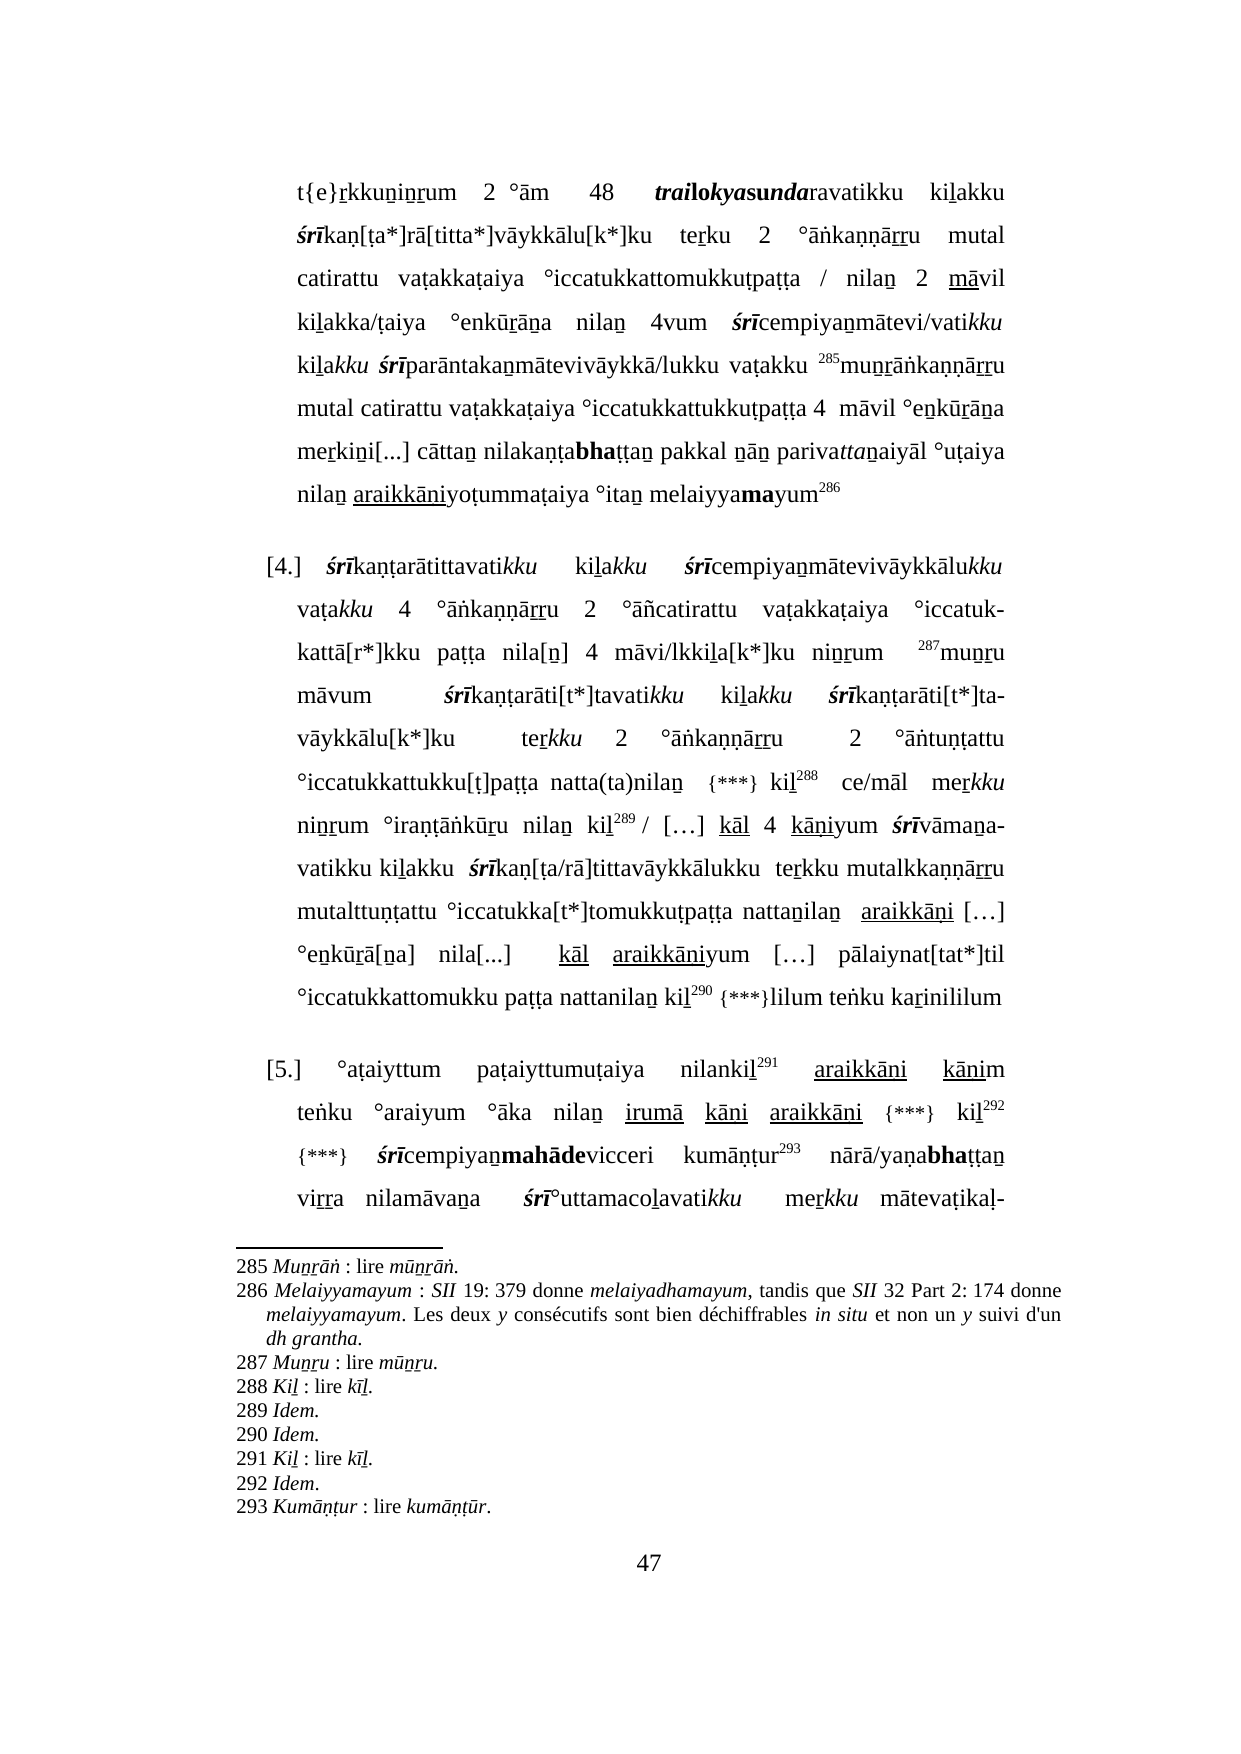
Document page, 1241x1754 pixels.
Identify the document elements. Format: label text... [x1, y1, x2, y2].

text [4.] śrīkaṇṭarātittavatikku kiḻakku śrīcempiyaṉmātevivāykkālukku vaṭakku 4 °āṅkaṇṇāṟṟu 2 °āñcatirattu vaṭakkaṭaiya °iccatuk-kattā[r*]kku paṭṭa nila[ṉ] 4 māvi/lkkiḻa[k*]ku niṉṟum muṉṟu māvum śrīkaṇṭarāti[t*]tavatikku kiḻakku śrīkaṇṭarāti[t*]ta-vāykkālu[k*]ku teṟkku 2 °āṅkaṇṇāṟṟu 2 °āṅtuṇṭattu °iccatukkattukku[ṭ]paṭṭa natta(ta)nilaṉ {***} kiḻ ce/māl meṟkku niṉṟum °iraṇṭāṅkūṟu nilaṉ kiḻ / […] kāl 4 kāṇiyum śrīvāmaṉa-vatikku kiḻakku śrīkaṇ[ṭa/rā]tittavāykkālukku teṟkku mutalkkaṇṇāṟṟu mutalttuṇṭattu °iccatukka[t*]tomukkuṭpaṭṭa nattaṉilaṉ araikkāṇi […] °eṉkūṟā[ṉa] nila[...] kāl araikkāṇiyum […] pālaiynat[tat*]til °iccatukkattomukku paṭṭa nattanilaṉ kiḻ {***}lilum teṅku kaṟinililum [266, 551, 1005, 1011]
text Muṉṟu : lire mūṉṟu. [236, 1350, 1061, 1374]
text t{e}ṟkkuṉiṉṟum 2 °ām 48 trailokyasundaravatikku kiḻakku śrīkaṇ[ṭa*]rā[titta*]vāykkālu[k*]ku teṟku 2 °āṅkaṇṇāṟṟu mutal catirattu vaṭakkaṭaiya °iccatukkattomukkuṭpaṭṭa / nilaṉ 2 māvil kiḻakka/ṭaiya °enkūṟāṉa nilaṉ 4vum śrīcempiyaṉmātevi/vatikku kiḻakku śrīparāntakaṉmātevivāykkā/lukku vaṭakku muṉṟāṅkaṇṇāṟṟu mutal catirattu vaṭakkaṭaiya °iccatukkattukkuṭpaṭṭa 4 māvil °eṉkūṟāṉa meṟkiṉi[...] cāttaṉ nilakaṇṭabhaṭṭaṉ pakkal ṉāṉ parivattaṉaiyāl °uṭaiya nilaṉ araikkāṇiyoṭummaṭaiya °itaṉ melaiyyamayum [266, 177, 1005, 508]
text Muṉṟāṅ : lire mūṉṟāṅ. [236, 1254, 1061, 1278]
text Idem. [236, 1398, 1061, 1422]
text Idem. [236, 1470, 1061, 1494]
text Kumāṇṭur : lire kumāṇṭūr. [236, 1494, 1061, 1518]
text Kiḻ : lire kīḻ. [236, 1446, 1061, 1470]
text Kiḻ : lire kīḻ. [236, 1374, 1061, 1398]
text Idem. [236, 1422, 1061, 1446]
text Melaiyyamayum : SII 19: 379 donne melaiyadhamayum, tandis que SII 32 Part 2: 174 donne melaiyyamayum. Les deux y consécutifs sont bien déchiffrables in situ et non un y suivi d'un dh grantha. [236, 1278, 1061, 1350]
text [5.] °aṭaiyttum paṭaiyttumuṭaiya nilankiḻ araikkāṇi kāṇim teṅku °araiyum °āka nilaṉ irumā kāṇi araikkāṇi {***} kiḻ {***} śrīcempiyaṉmahādevicceri kumāṇṭur nārā/yaṇabhaṭṭaṉ viṟṟa nilamāvaṉa śrī°uttamacoḻavatikku meṟkku mātevaṭikaḷ- [266, 1054, 1005, 1212]
